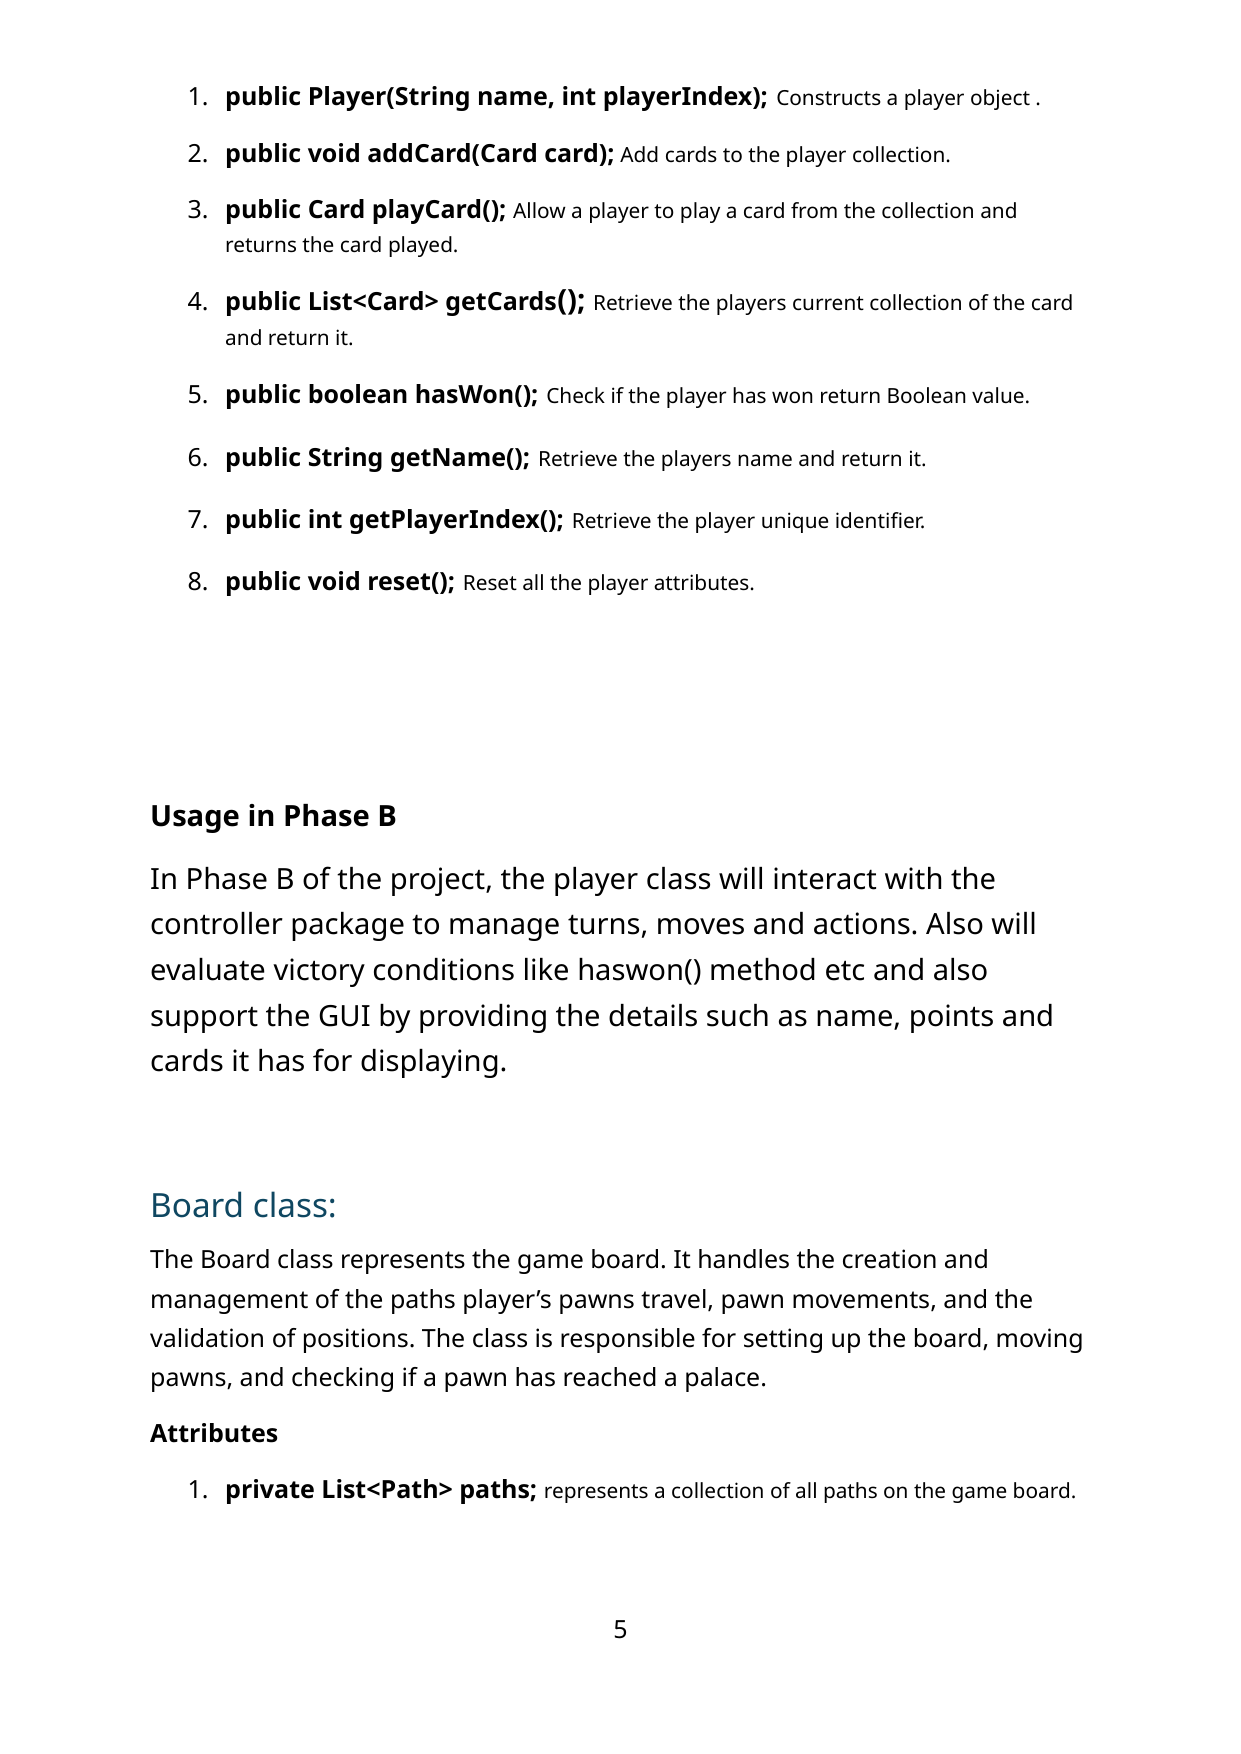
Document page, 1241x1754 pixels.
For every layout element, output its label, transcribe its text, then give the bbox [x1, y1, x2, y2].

list public boolean hasWon(); Check if the player has won return Boolean value. [187, 372, 1090, 412]
list public void addCard(Card card); Add cards to the player collection. [187, 136, 1090, 170]
text Usage in Phase B [150, 796, 1090, 835]
text Attributes [150, 1416, 1090, 1449]
list public Card playCard(); Allow a player to play a card from the collection and returns the card played. [187, 192, 1090, 258]
list public void reset(); Reset all the player attributes. [187, 559, 1090, 599]
list public String getName(); Retrieve the players name and return it. [187, 435, 1090, 474]
list private List<Path> paths; represents a collection of all paths on the game board. [187, 1471, 1090, 1505]
list public Player(String name, int playerIndex); Constructs a player object . [187, 74, 1090, 113]
text In Phase B of the project, the player class will interact with the controller package to manage turns, moves and actions. Also will evaluate victory conditions like haswon() method etc and also support the GUI by providing the details such as name, points and cards it has for displaying. [150, 858, 1090, 1080]
subtitle Board class: [150, 1182, 1090, 1227]
list public List<Card> getCards(); Retrieve the players current collection of the card and return it. [187, 279, 1090, 352]
text The Board class represents the game board. It handles the creation and management of the paths player’s pawns travel, pawn movements, and the validation of positions. The class is responsible for setting up the board, moving pawns, and checking if a pawn has reached a palace. [150, 1242, 1090, 1394]
list public int getPlayerIndex(); Retrieve the player unique identifier. [187, 497, 1090, 537]
